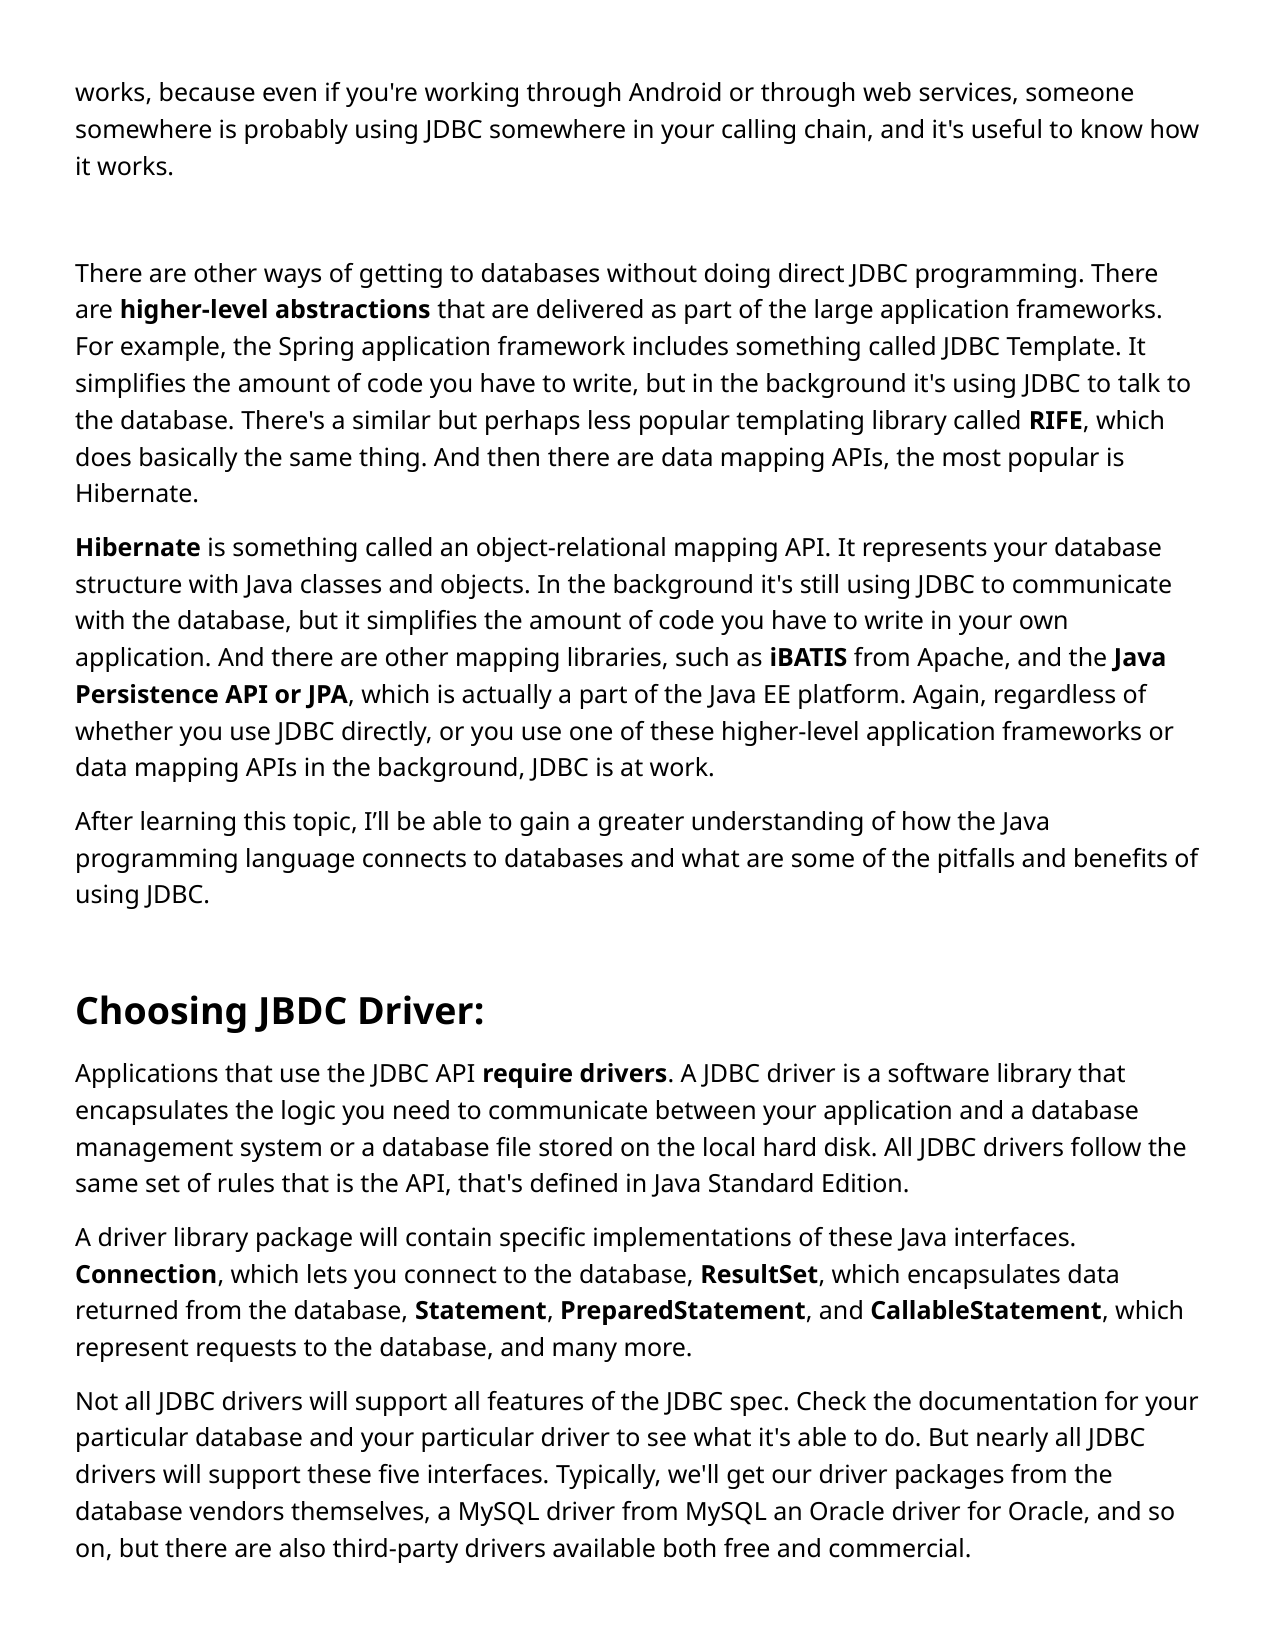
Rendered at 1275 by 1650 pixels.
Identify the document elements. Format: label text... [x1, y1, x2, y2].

text Applications that use the JDBC API require drivers. A JDBC driver is a software library that encapsulates the logic you need to communicate between your application and a database management system or a database file stored on the local hard disk. All JDBC drivers follow the same set of rules that is the API, that's defined in Java Standard Edition. [75, 1056, 1200, 1200]
text A driver library package will contain specific implementations of these Java interfaces. Connection, which lets you connect to the database, ResultSet, which encapsulates data returned from the database, Statement, PreparedStatement, and CallableStatement, which represent requests to the database, and many more. [75, 1219, 1200, 1364]
text Hibernate is something called an object-relational mapping API. It represents your database structure with Java classes and objects. In the background it's still using JDBC to communicate with the database, but it simplifies the amount of code you have to write in your own application. And there are other mapping libraries, such as iBATIS from Apache, and the Java Persistence API or JPA, which is actually a part of the Java EE platform. Again, regardless of whether you use JDBC directly, or you use one of these higher-level application frameworks or data mapping APIs in the background, JDBC is at work. [75, 529, 1200, 784]
text works, because even if you're working through Android or through web services, someone somewhere is probably using JDBC somewhere in your calling chain, and it's useful to know how it works. [75, 75, 1200, 183]
text Choosing JBDC Driver: [75, 984, 1200, 1035]
text After learning this topic, I’ll be able to gain a greater understanding of how the Java programming language connects to databases and what are some of the pitfalls and benefits of using JDBC. [75, 803, 1200, 911]
text Not all JDBC drivers will support all features of the JDBC spec. Check the documentation for your particular database and your particular driver to see what it's able to do. But nearly all JDBC drivers will support these five interfaces. Typically, we'll get our driver packages from the database vendors themselves, a MySQL driver from MySQL an Oracle driver for Oracle, and so on, but there are also third-party drivers available both free and commercial. [75, 1383, 1200, 1564]
text There are other ways of getting to databases without doing direct JDBC programming. There are higher-level abstractions that are delivered as part of the large application frameworks. For example, the Spring application framework includes something called JDBC Template. It simplifies the amount of code you have to write, but in the background it's using JDBC to talk to the database. There's a similar but perhaps less popular templating library called RIFE, which does basically the same thing. And then there are data mapping APIs, the most popular is Hibernate. [75, 255, 1200, 510]
